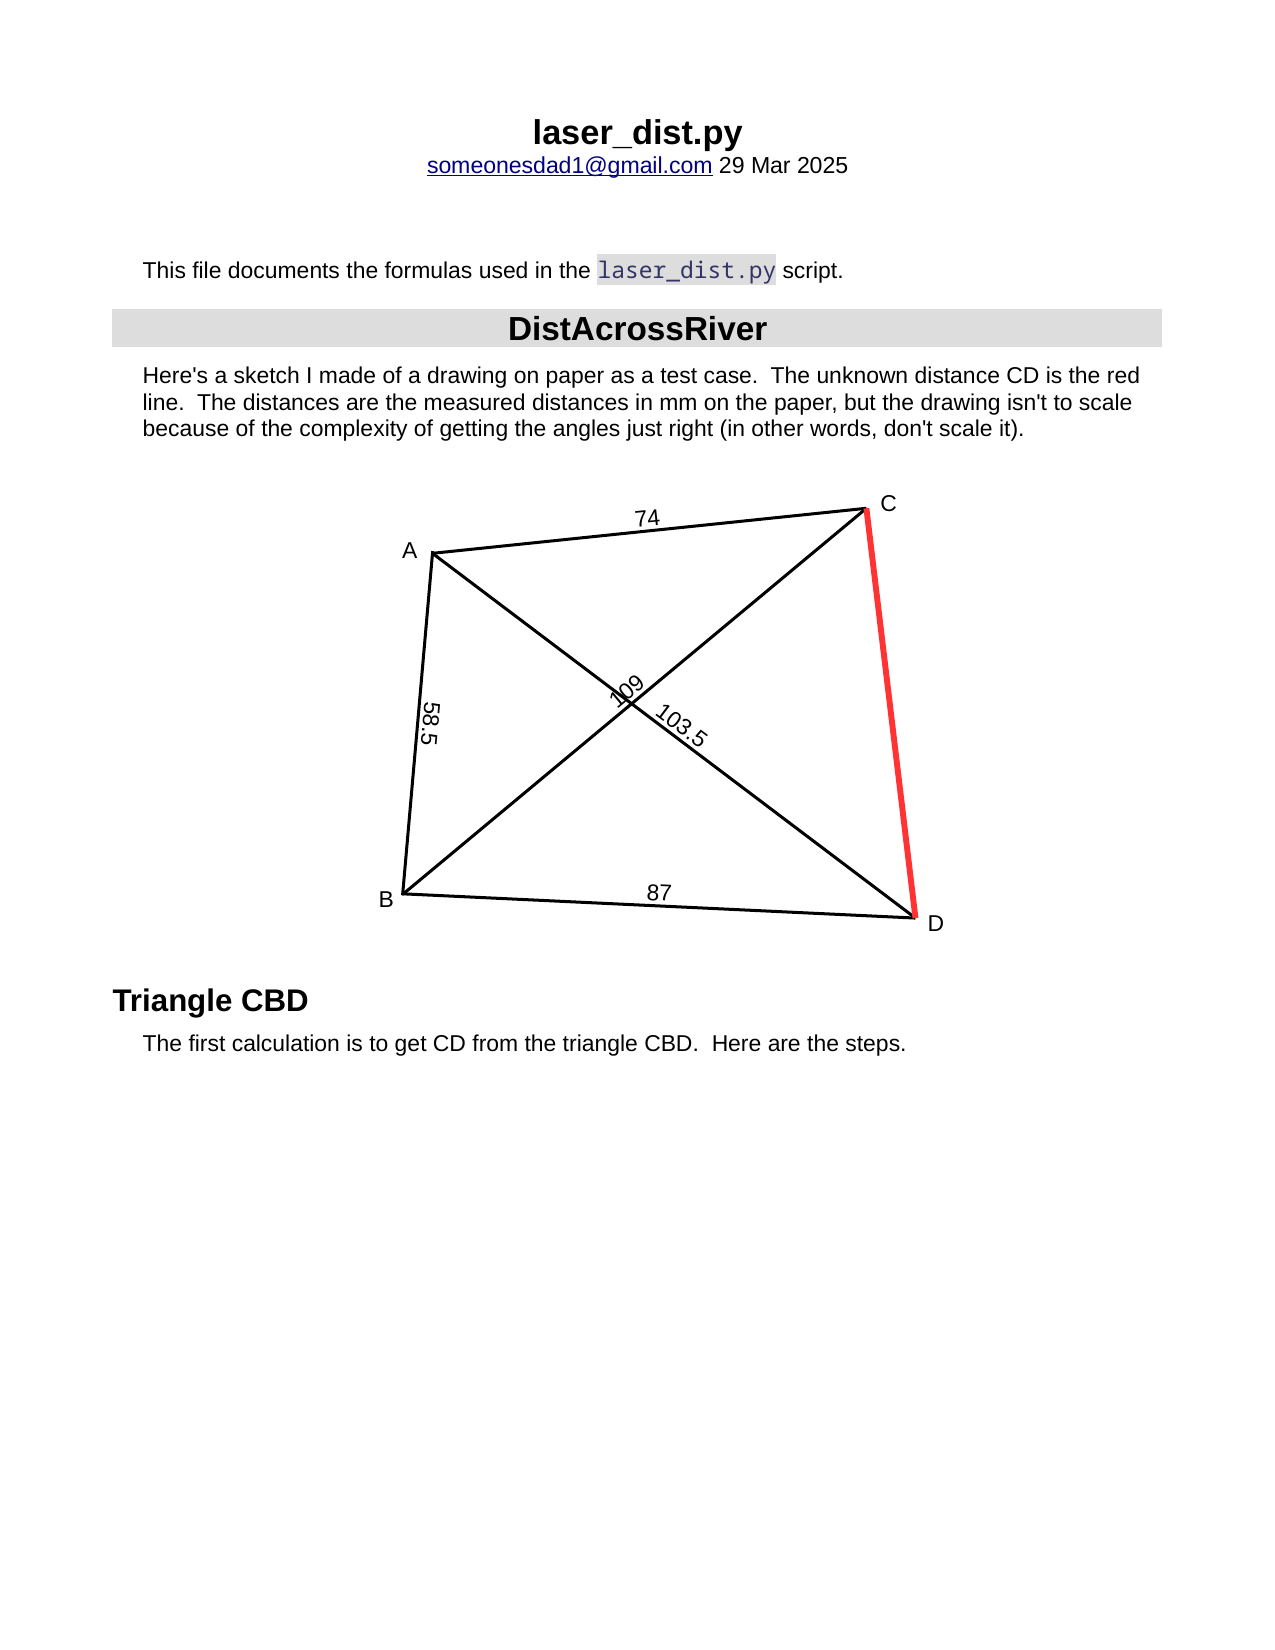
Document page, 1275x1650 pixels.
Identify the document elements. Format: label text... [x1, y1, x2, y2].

text The first calculation is to get CD from the triangle CBD. Here are the steps. [142, 1030, 1162, 1056]
subtitle DistAcrossRiver [112, 309, 1162, 347]
text Here's a sketch I made of a drawing on paper as a test case. The unknown distance CD is the red line. The distances are the measured distances in mm on the paper, but the drawing isn't to scale because of the complexity of getting the angles just right (in other words, don't scale it). [142, 362, 1162, 441]
text This file documents the formulas used in the laser_dist.py script. [142, 253, 1162, 285]
title laser_dist.py [112, 112, 1162, 152]
subtitle Triangle CBD [112, 450, 1162, 1018]
subtitle someonesdad1@gmail.com 29 Mar 2025 [112, 152, 1162, 178]
